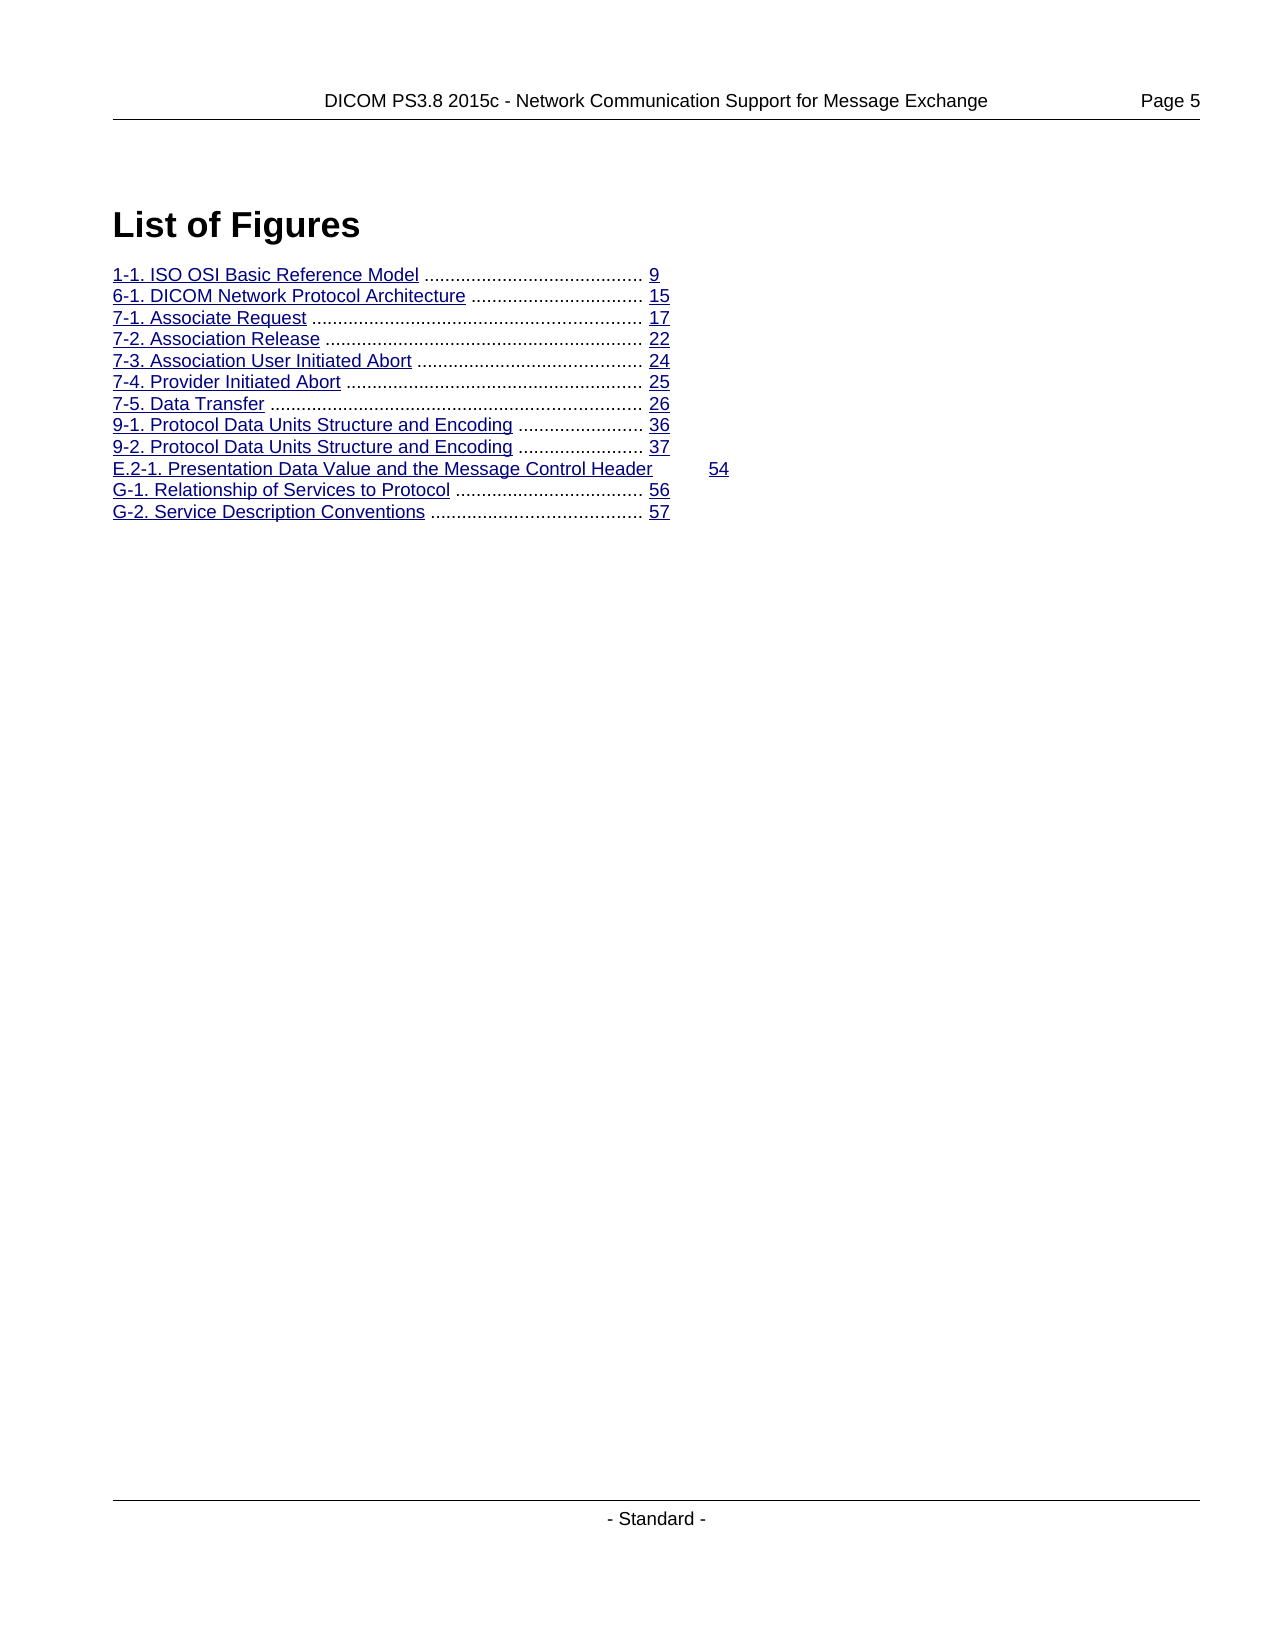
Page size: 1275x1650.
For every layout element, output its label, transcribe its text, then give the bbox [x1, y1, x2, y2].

text G-1. Relationship of Services to Protocol 0 [112, 479, 1175, 501]
text 7-3. Association User Initiated Abort 0 [112, 349, 1175, 371]
text 7-2. Association Release 0 [112, 328, 1175, 349]
text 7-4. Provider Initiated Abort 0 [112, 371, 1175, 393]
text 9-1. Protocol Data Units Structure and Encoding 0 [112, 414, 1175, 436]
text List of Figures [112, 204, 1200, 245]
text 7-1. Associate Request 0 [112, 306, 1175, 328]
text 7-5. Data Transfer 0 [112, 393, 1175, 414]
text G-2. Service Description Conventions 0 [112, 501, 1175, 522]
text 9-2. Protocol Data Units Structure and Encoding 0 [112, 436, 1175, 457]
text 1-1. ISO OSI Basic Reference Model 0 [112, 263, 1175, 285]
text 6-1. DICOM Network Protocol Architecture 0 [112, 285, 1175, 306]
text E.2-1. Presentation Data Value and the Message Control Header 0 [112, 457, 1175, 479]
